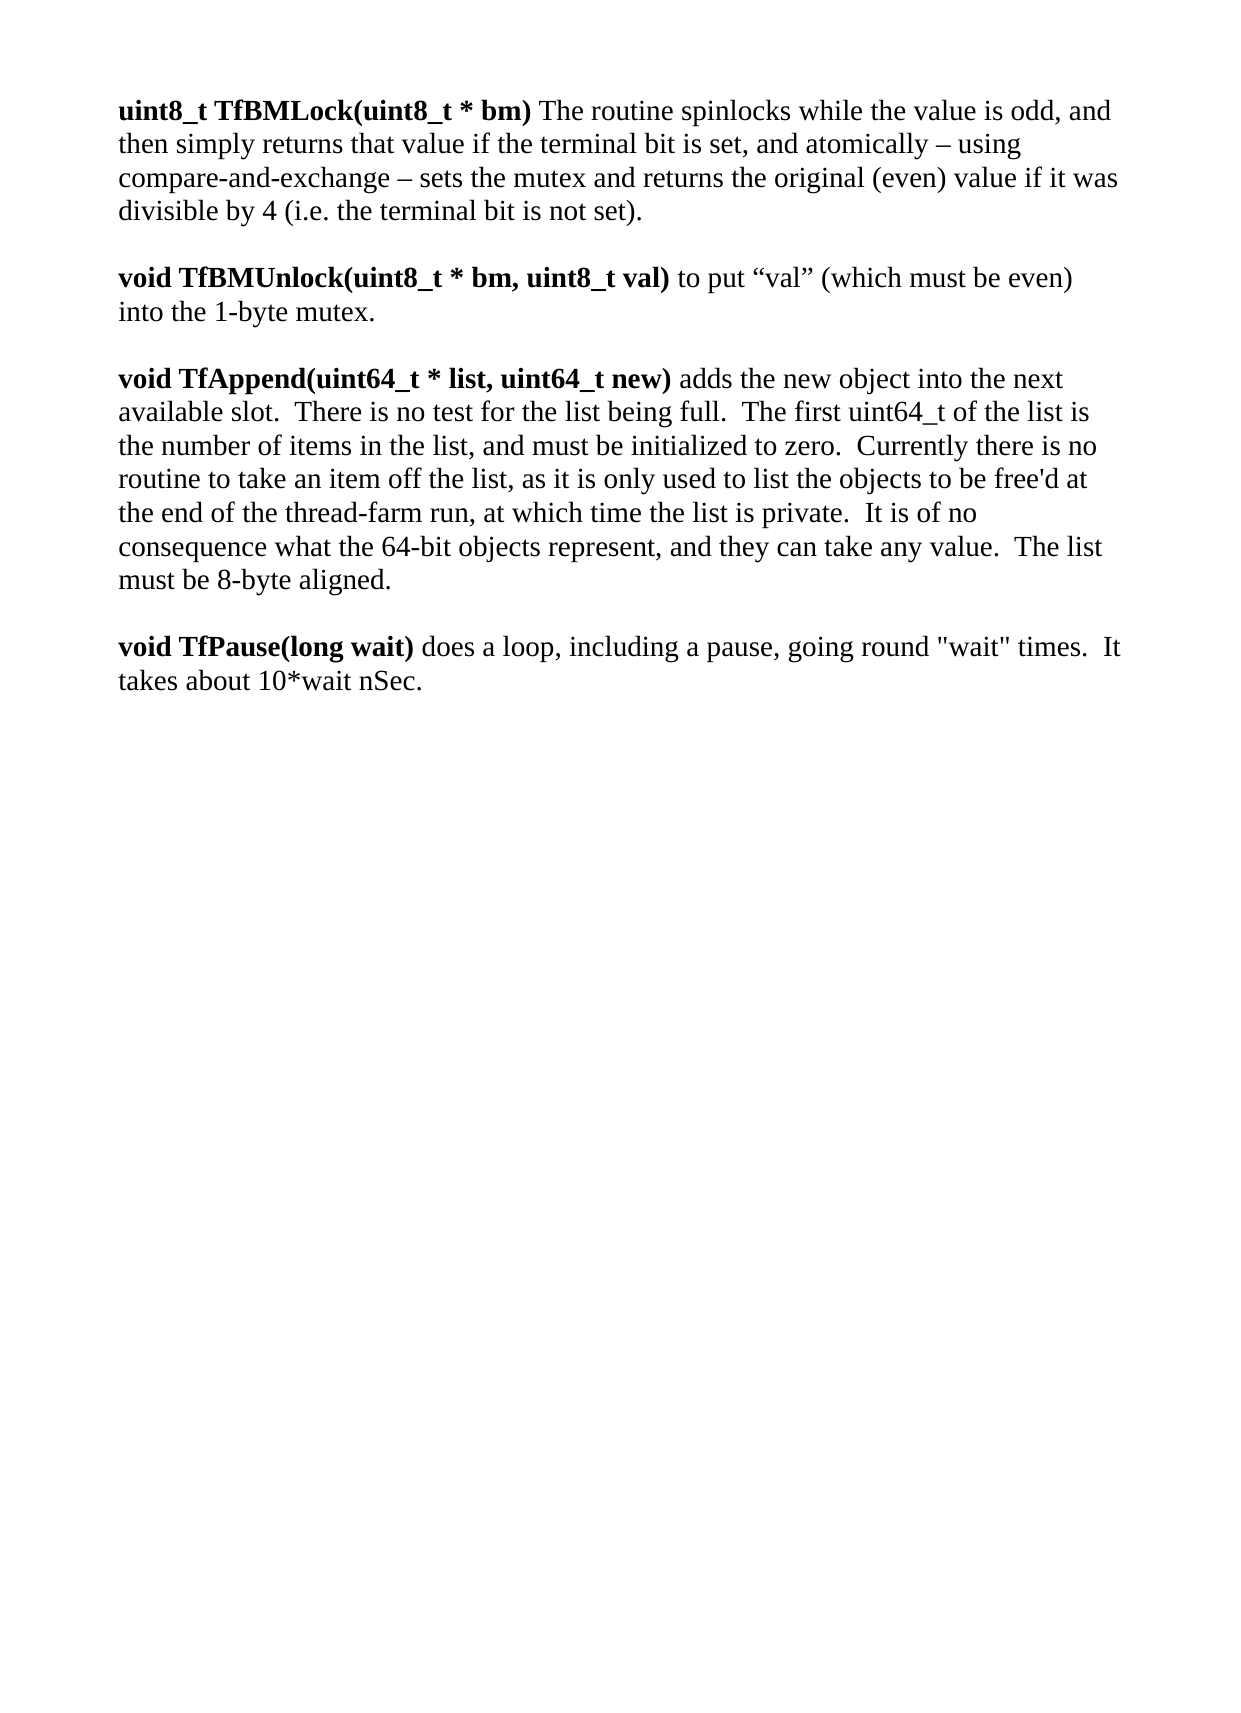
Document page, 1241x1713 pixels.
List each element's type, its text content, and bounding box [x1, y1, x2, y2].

text uint8_t TfBMLock(uint8_t * bm) The routine spinlocks while the value is odd, and then simply returns that value if the terminal bit is set, and atomically – using compare-and-exchange – sets the mutex and returns the original (even) value if it was divisible by 4 (i.e. the terminal bit is not set). [118, 93, 1122, 227]
text void TfPause(long wait) does a loop, including a pause, going round "wait" times. It takes about 10*wait nSec. [118, 629, 1122, 696]
text void TfBMUnlock(uint8_t * bm, uint8_t val) to put “val” (which must be even) into the 1-byte mutex. [118, 260, 1122, 327]
text void TfAppend(uint64_t * list, uint64_t new) adds the new object into the next available slot. There is no test for the list being full. The first uint64_t of the list is the number of items in the list, and must be initialized to zero. Currently there is no routine to take an item off the list, as it is only used to list the objects to be free'd at the end of the thread-farm run, at which time the list is private. It is of no consequence what the 64-bit objects represent, and they can take any value. The list must be 8-byte aligned. [118, 361, 1122, 596]
